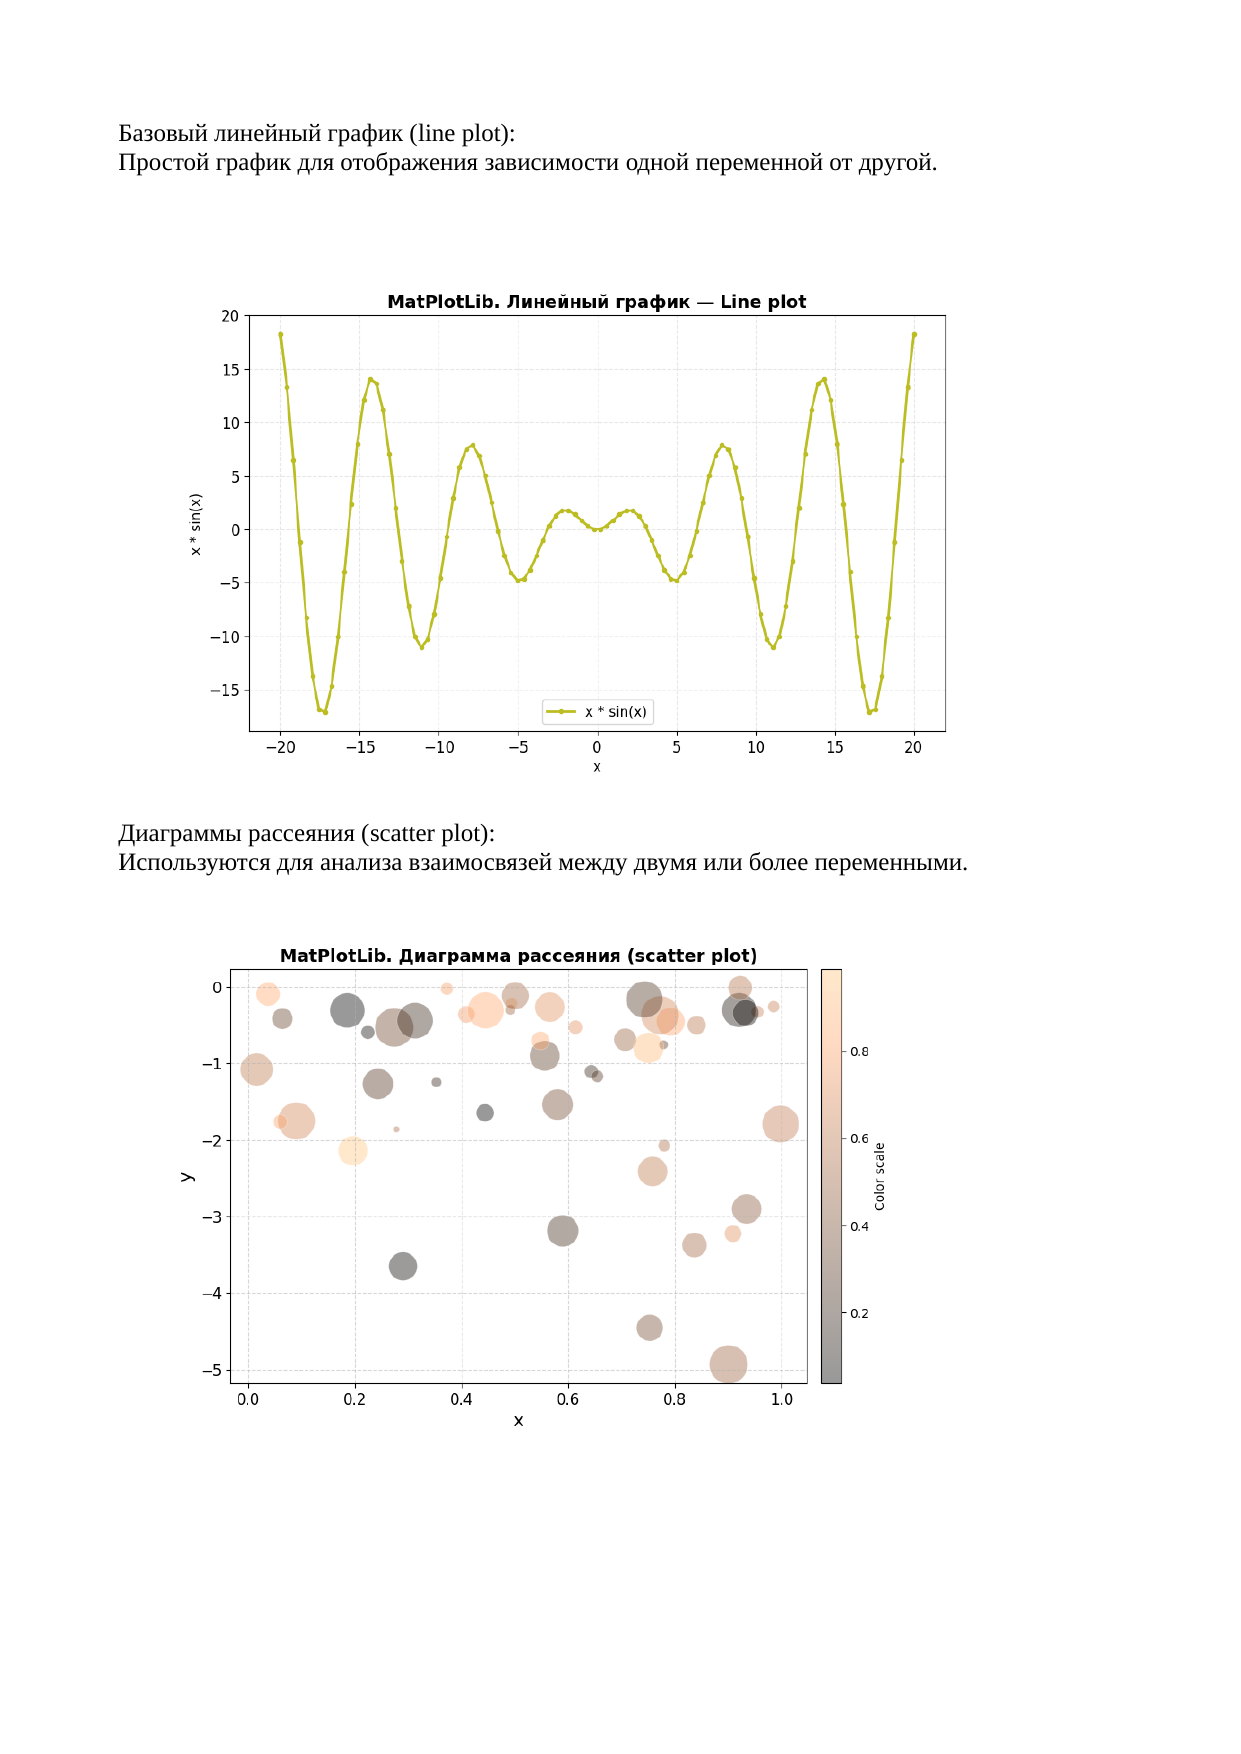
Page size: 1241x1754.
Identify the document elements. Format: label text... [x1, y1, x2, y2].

picture [136, 251, 1035, 790]
text Диаграммы рассеяния (scatter plot): Используются для анализа взаимосвязей между двумя или более переменными. [118, 818, 1122, 876]
picture [118, 904, 1014, 1442]
text Базовый линейный график (line plot): Простой график для отображения зависимости одной переменной от другой. [118, 118, 1122, 176]
